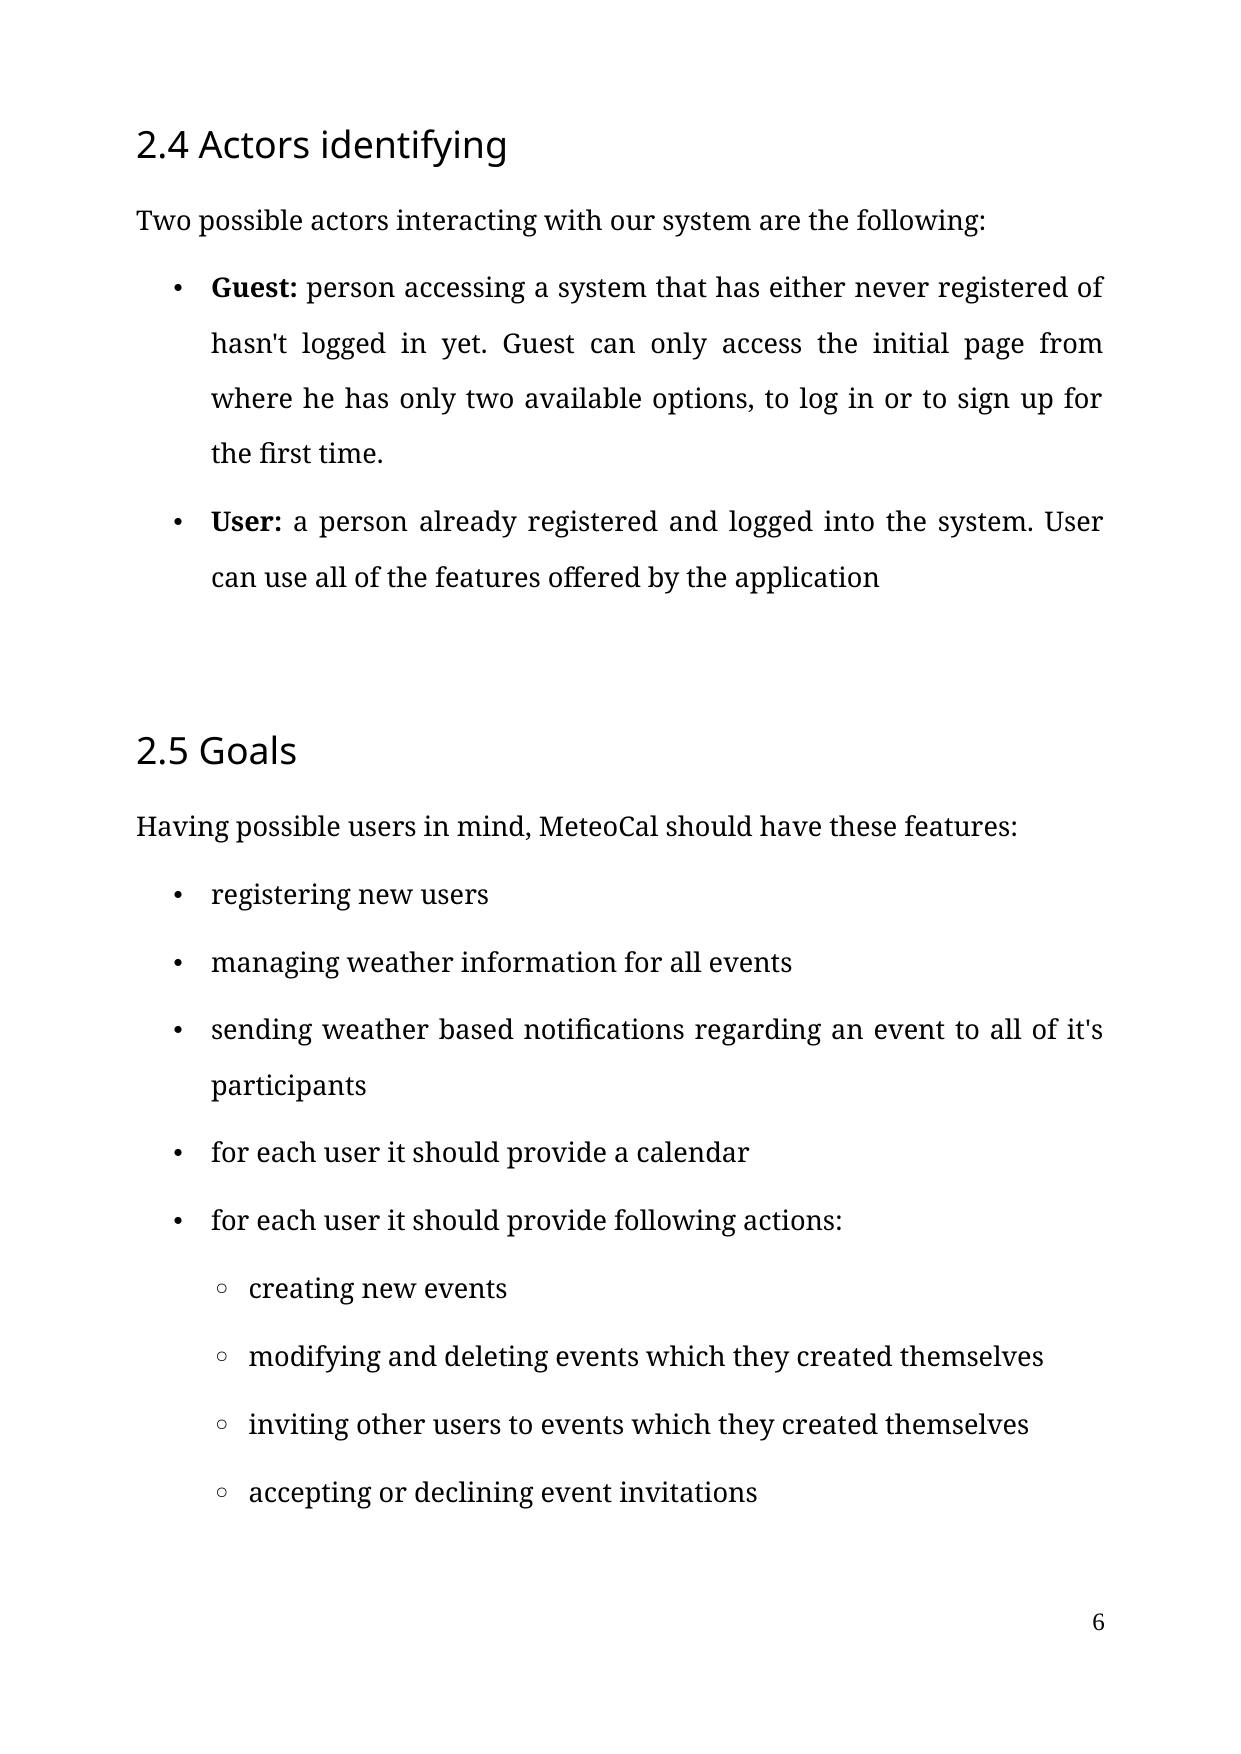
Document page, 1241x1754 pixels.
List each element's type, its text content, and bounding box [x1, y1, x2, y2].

list Guest: person accessing a system that has either never registered of hasn't logged in yet. Guest can only access the initial page from where he has only two available options, to log in or to sign up for the first time. [173, 269, 1104, 472]
list for each user it should provide following actions: [173, 1202, 1104, 1239]
list accepting or declining event invitations [211, 1473, 1104, 1510]
list registering new users [173, 875, 1104, 912]
list modifying and deleting events which they created themselves [211, 1337, 1104, 1374]
subtitle 2.4 Actors identifying [136, 118, 1104, 169]
list inviting other users to events which they created themselves [211, 1405, 1104, 1442]
list User: a person already registered and logged into the system. User can use all of the features offered by the application [173, 503, 1104, 595]
list sending weather based notifications regarding an event to all of it's participants [173, 1011, 1104, 1103]
subtitle 2.5 Goals [136, 724, 1104, 775]
text Having possible users in mind, MeteoCal should have these features: [136, 807, 1104, 844]
text Two possible actors interacting with our system are the following: [136, 201, 1104, 238]
list managing weather information for all events [173, 943, 1104, 980]
list creating new events [211, 1269, 1104, 1306]
list for each user it should provide a calendar [173, 1134, 1104, 1171]
